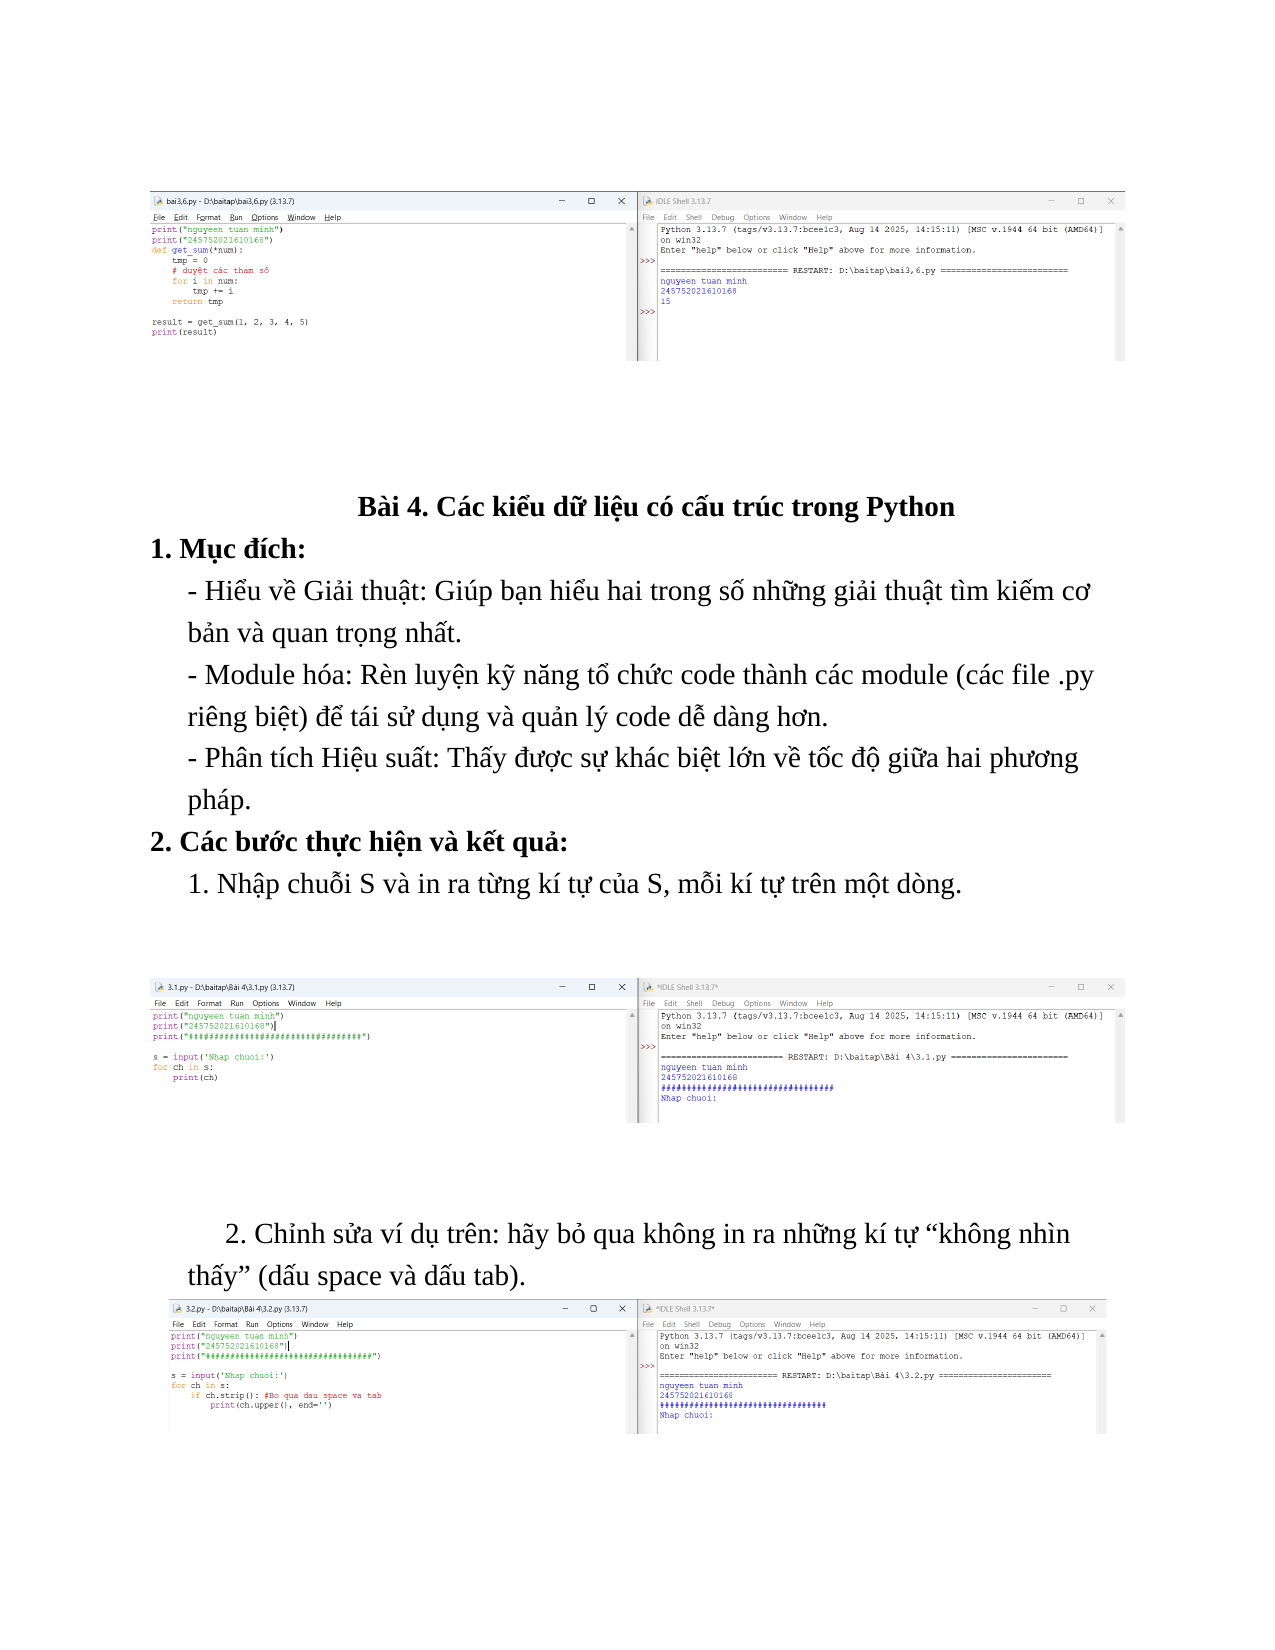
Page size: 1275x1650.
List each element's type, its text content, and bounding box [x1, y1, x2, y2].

picture [168, 1299, 1107, 1434]
text 2. Chỉnh sửa ví dụ trên: hãy bỏ qua không in ra những kí tự “không nhìn thấy” (dấu space và dấu tab). [187, 1216, 1125, 1291]
text 1. Mục đích: [150, 531, 1125, 565]
text Bài 4. Các kiểu dữ liệu có cấu trúc trong Python [187, 489, 1125, 523]
text 1. Nhập chuỗi S và in ra từng kí tự của S, mỗi kí tự trên một dòng. [150, 866, 1125, 900]
text 2. Các bước thực hiện và kết quả: [150, 824, 1125, 858]
picture [150, 191, 1125, 361]
text - Hiểu về Giải thuật: Giúp bạn hiểu hai trong số những giải thuật tìm kiếm cơ bản và quan trọng nhất. [187, 573, 1125, 648]
text - Module hóa: Rèn luyện kỹ năng tổ chức code thành các module (các file .py riêng biệt) để tái sử dụng và quản lý code dễ dàng hơn. [187, 657, 1125, 732]
text - Phân tích Hiệu suất: Thấy được sự khác biệt lớn về tốc độ giữa hai phương pháp. [187, 741, 1125, 816]
picture [150, 978, 1125, 1123]
